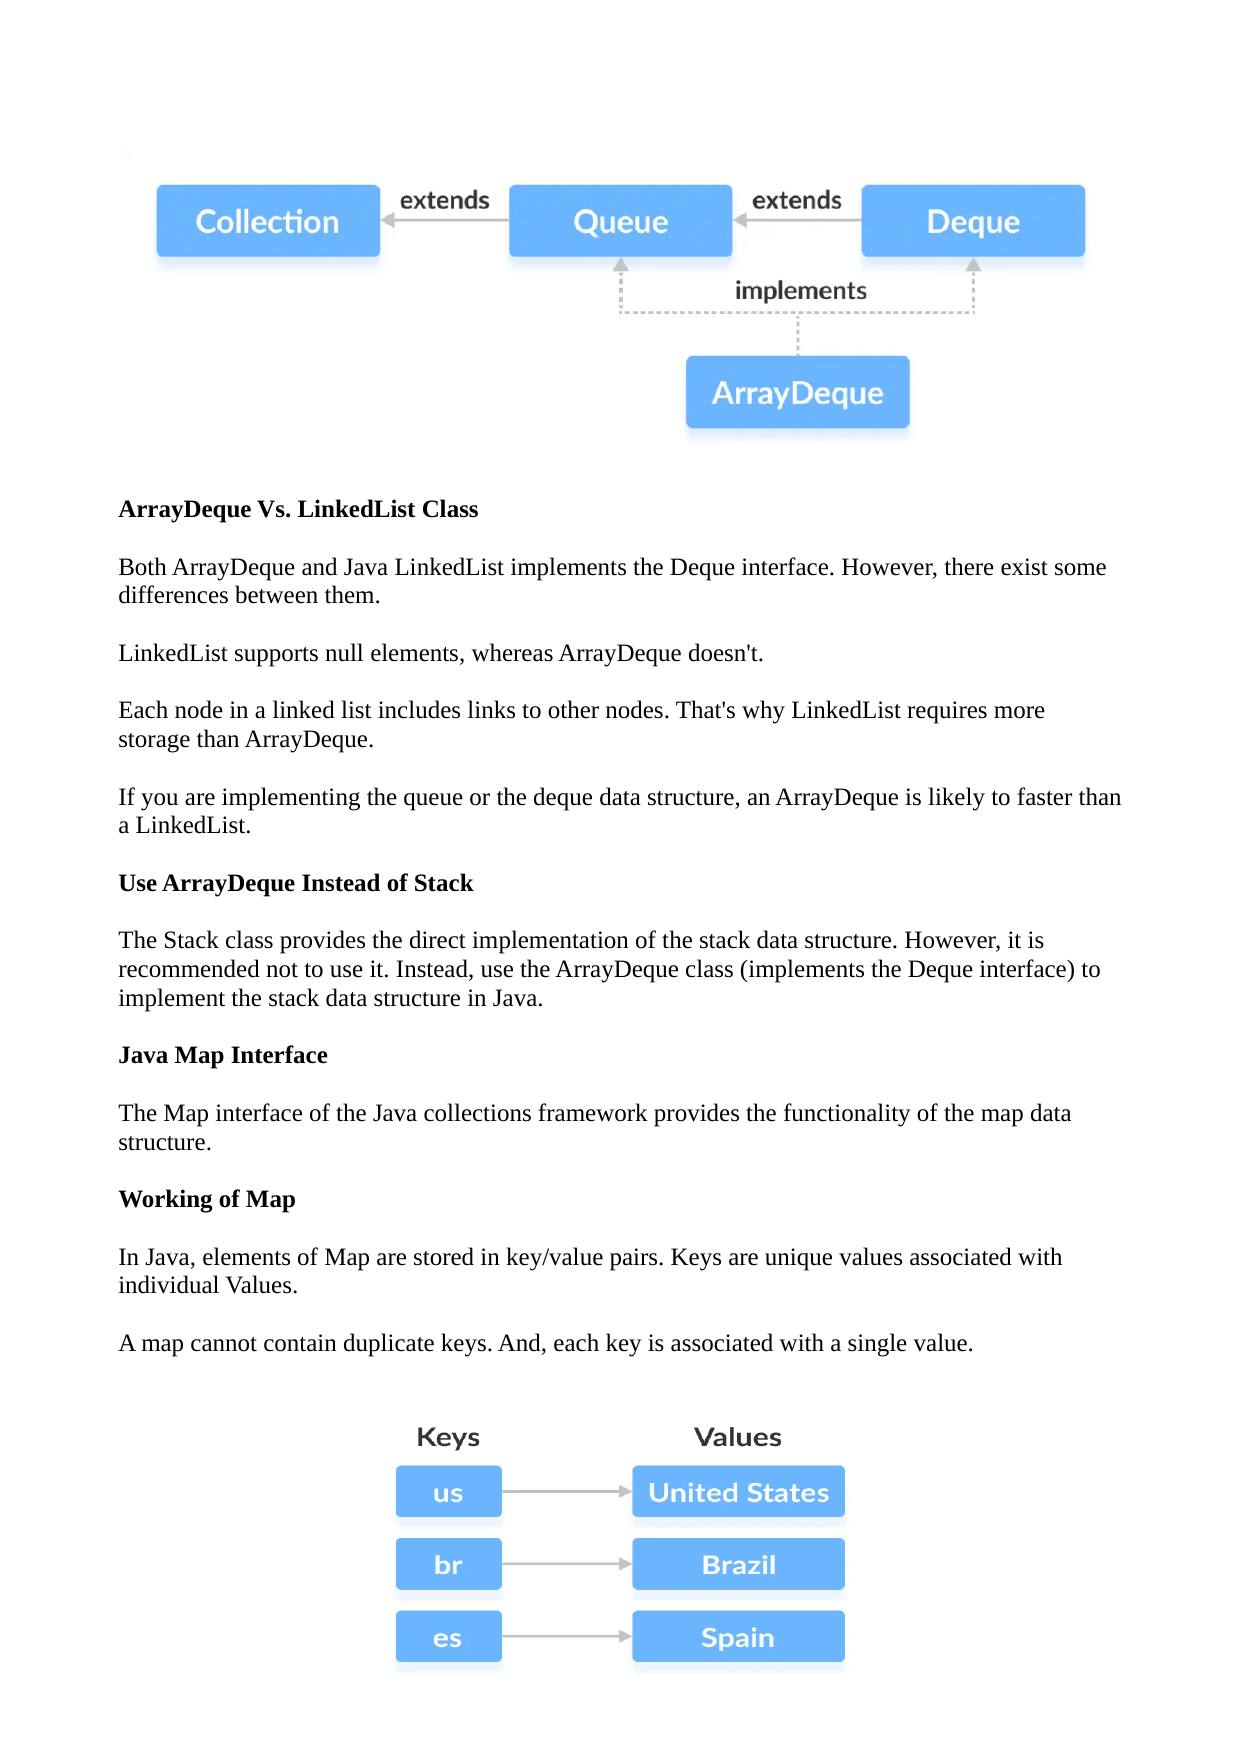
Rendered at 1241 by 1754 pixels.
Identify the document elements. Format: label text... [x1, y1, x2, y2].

picture [360, 1385, 881, 1693]
text Both ArrayDeque and Java LinkedList implements the Deque interface. However, there exist some differences between them. [118, 552, 1122, 609]
text LinkedList supports null elements, whereas ArrayDeque doesn't. [118, 638, 1122, 667]
text Use ArrayDeque Instead of Stack [118, 868, 1122, 897]
text A map cannot contain duplicate keys. And, each key is associated with a single value. [118, 1328, 1122, 1357]
text In Java, elements of Map are stored in key/value pairs. Keys are unique values associated with individual Values. [118, 1242, 1122, 1299]
picture [118, 146, 1123, 466]
text Working of Map [118, 1184, 1122, 1213]
text The Map interface of the Java collections framework provides the functionality of the map data structure. [118, 1098, 1122, 1156]
text Java Map Interface [118, 1041, 1122, 1069]
text ArrayDeque Vs. LinkedList Class [118, 494, 1122, 523]
text The Stack class provides the direct implementation of the stack data structure. However, it is recommended not to use it. Instead, use the ArrayDeque class (implements the Deque interface) to implement the stack data structure in Java. [118, 926, 1122, 1012]
text Each node in a linked list includes links to other nodes. That's why LinkedList requires more storage than ArrayDeque. [118, 696, 1122, 753]
text If you are implementing the queue or the deque data structure, an ArrayDeque is likely to faster than a LinkedList. [118, 782, 1122, 839]
